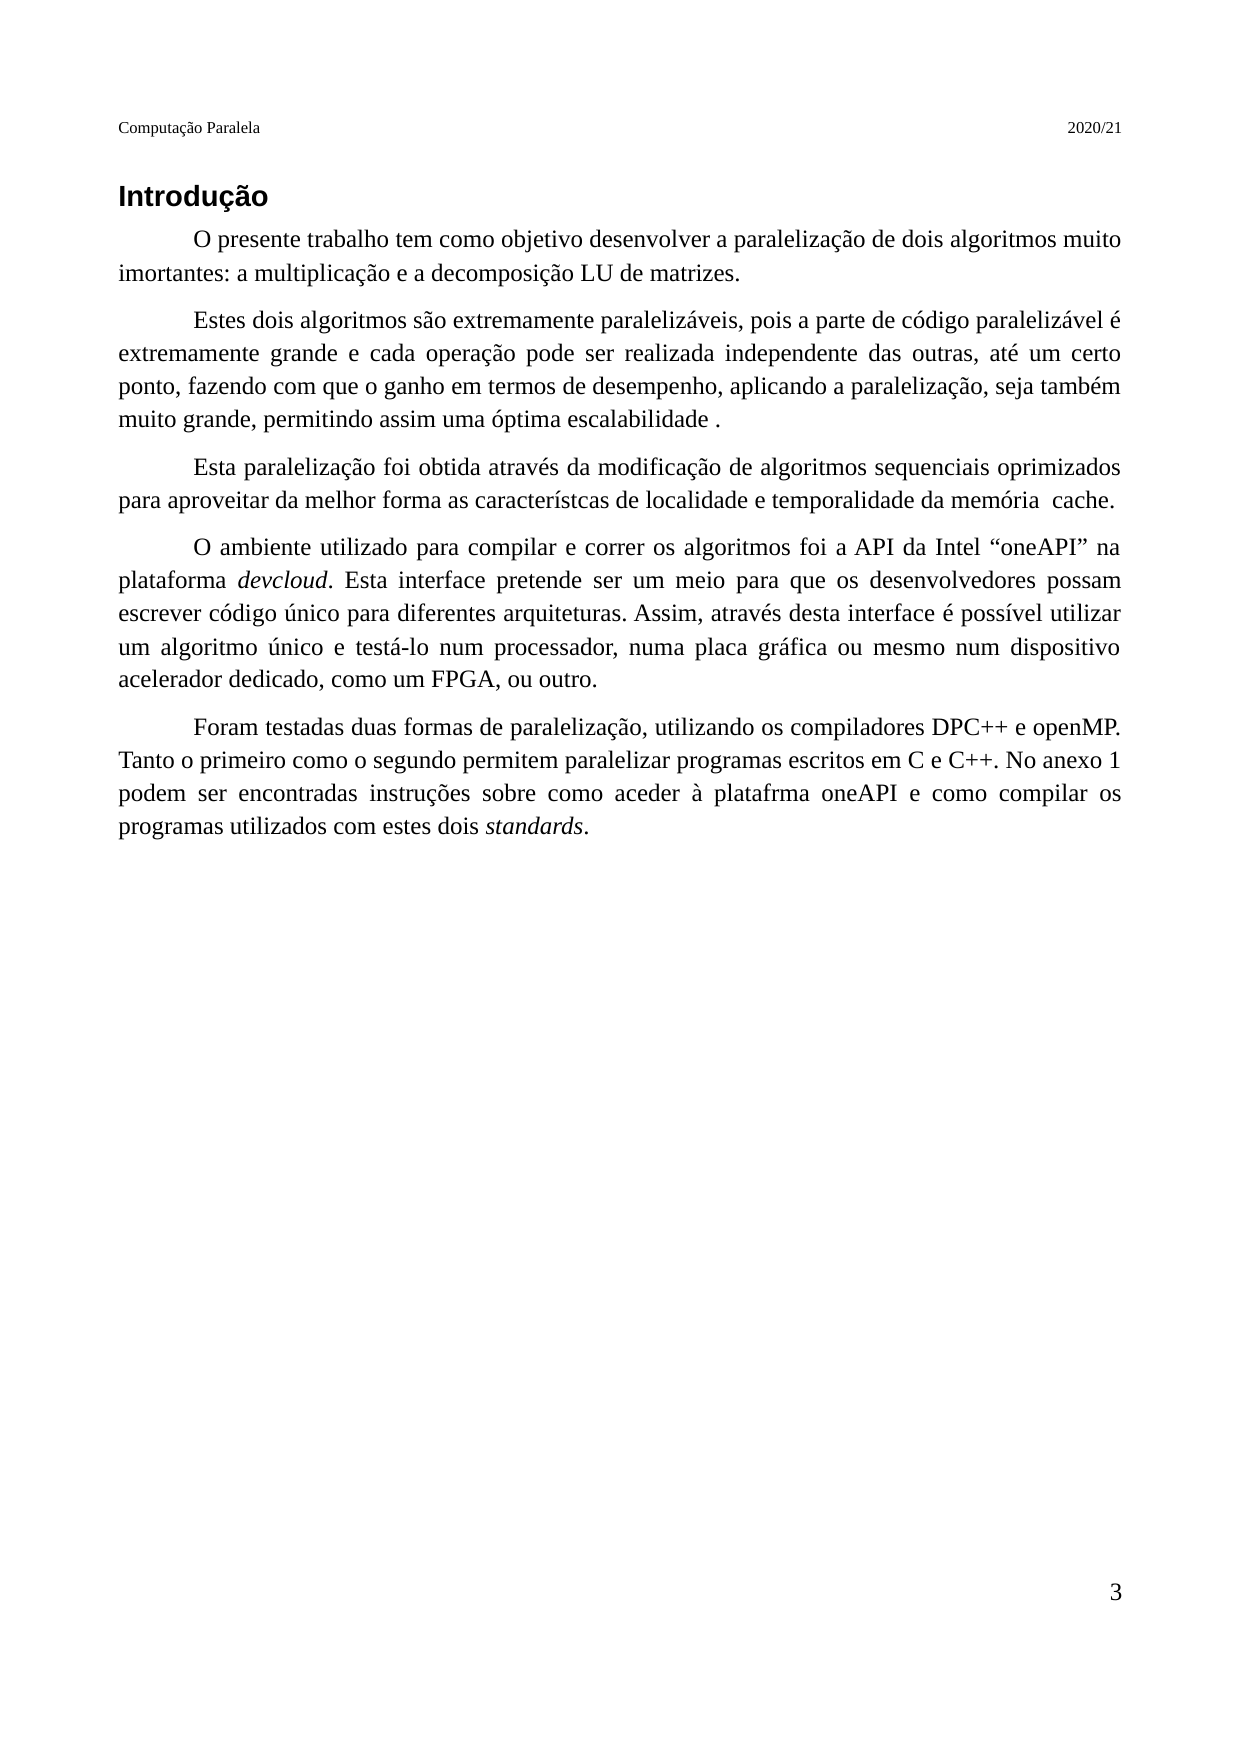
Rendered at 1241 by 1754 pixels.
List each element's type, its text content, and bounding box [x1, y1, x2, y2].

text Estes dois algoritmos são extremamente paralelizáveis, pois a parte de código paralelizável é extremamente grande e cada operação pode ser realizada independente das outras, até um certo ponto, fazendo com que o ganho em termos de desempenho, aplicando a paralelização, seja também muito grande, permitindo assim uma óptima escalabilidade . [118, 305, 1122, 433]
text Esta paralelização foi obtida através da modificação de algoritmos sequenciais oprimizados para aproveitar da melhor forma as característcas de localidade e temporalidade da memória cache. [118, 452, 1122, 514]
text O presente trabalho tem como objetivo desenvolver a paralelização de dois algoritmos muito imortantes: a multiplicação e a decomposição LU de matrizes. [118, 224, 1122, 286]
text O ambiente utilizado para compilar e correr os algoritmos foi a API da Intel “oneAPI” na plataforma devcloud. Esta interface pretende ser um meio para que os desenvolvedores possam escrever código único para diferentes arquiteturas. Assim, através desta interface é possível utilizar um algoritmo único e testá-lo num processador, numa placa gráfica ou mesmo num dispositivo acelerador dedicado, como um FPGA, ou outro. [118, 532, 1122, 693]
subtitle Introdução [118, 178, 1122, 212]
text Foram testadas duas formas de paralelização, utilizando os compiladores DPC++ e openMP. Tanto o primeiro como o segundo permitem paralelizar programas escritos em C e C++. No anexo 1 podem ser encontradas instruções sobre como aceder à platafrma oneAPI e como compilar os programas utilizados com estes dois standards. [118, 712, 1122, 840]
